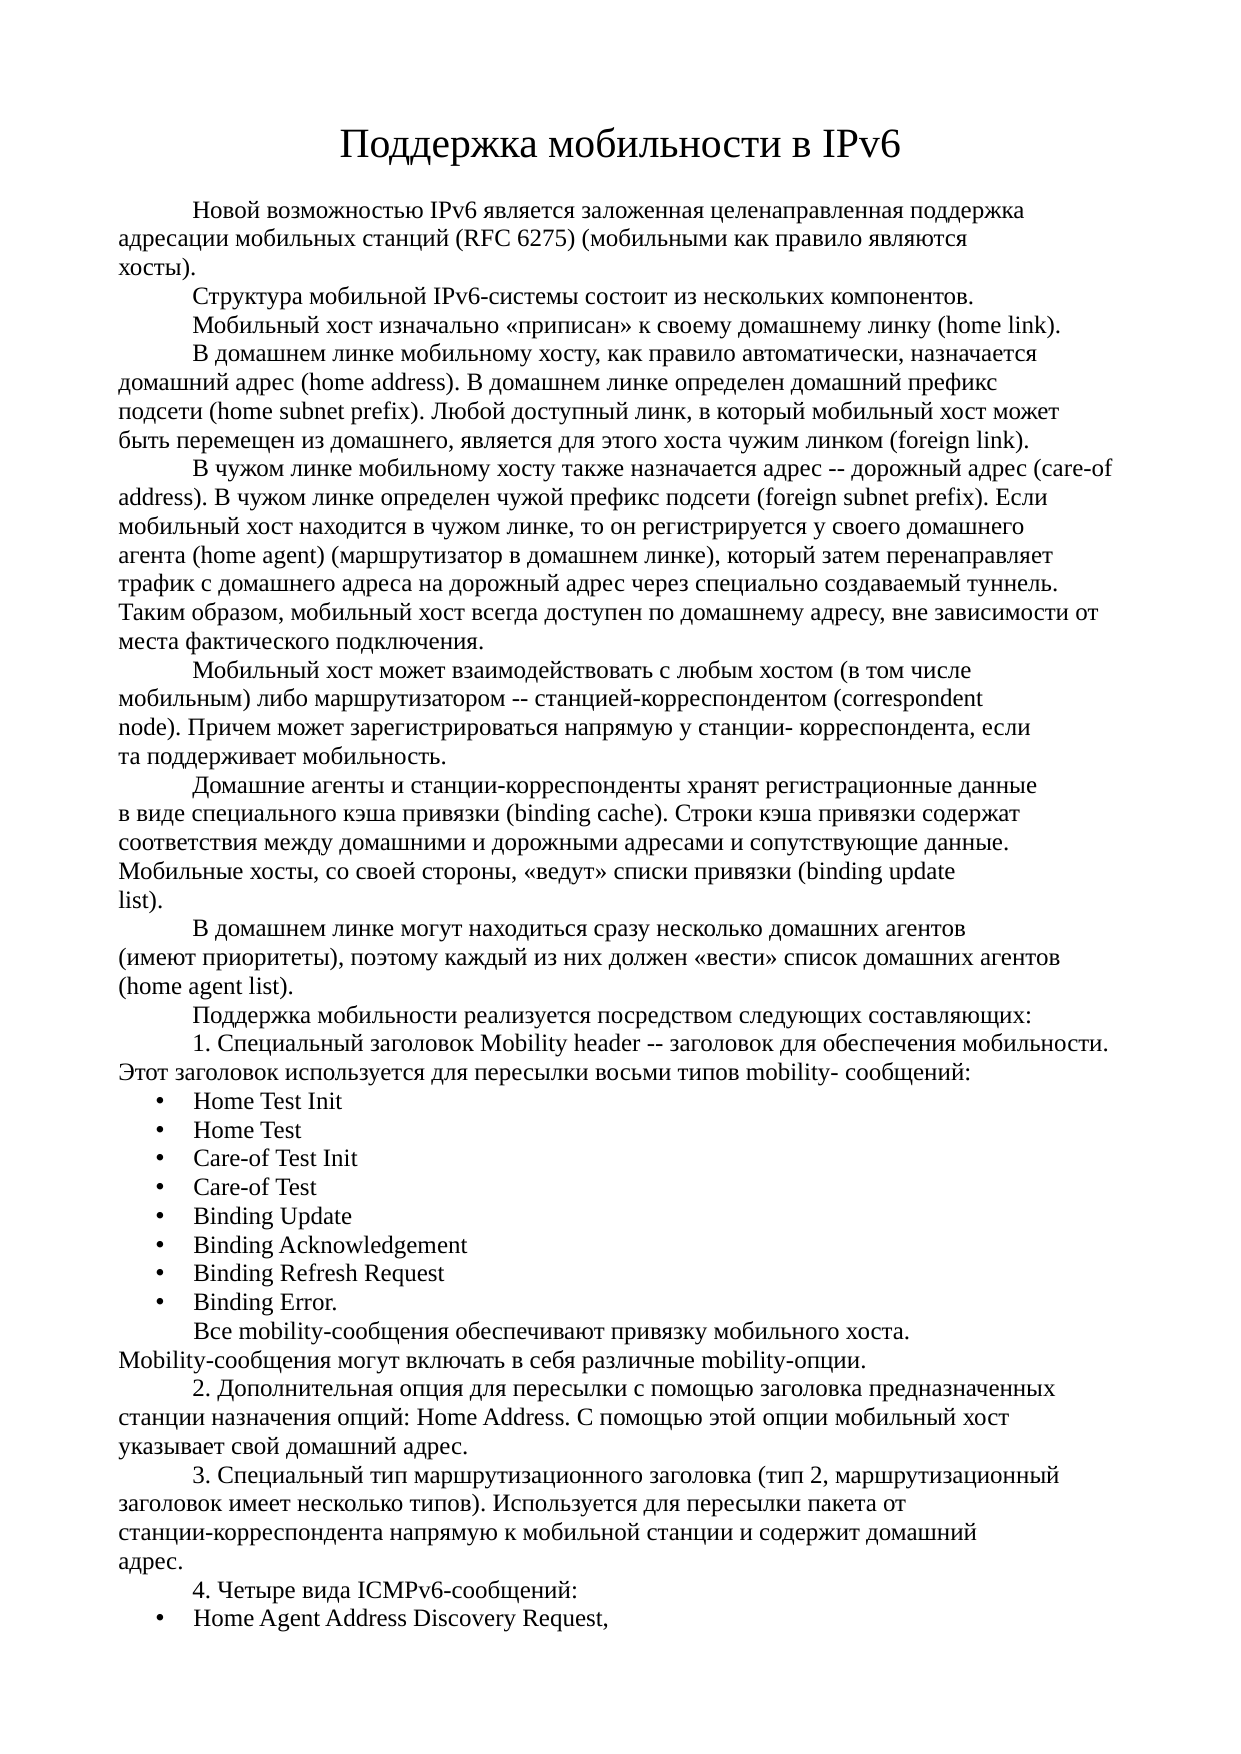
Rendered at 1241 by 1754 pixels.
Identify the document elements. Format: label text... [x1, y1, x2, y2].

text Поддержка мобильности в IPv6 [118, 118, 1122, 166]
list Binding Refresh Request [156, 1258, 1122, 1287]
text 4. Четыре вида ICMPv6-сообщений: [118, 1575, 1122, 1603]
text в виде специального кэша привязки (binding cache). Строки кэша привязки содержат [118, 798, 1122, 827]
text Структура мобильной IPv6-системы состоит из нескольких компонентов. [118, 281, 1122, 310]
text хосты). [118, 252, 1122, 281]
text домашний адрес (home address). В домашнем линке определен домашний префикс [118, 367, 1122, 396]
text адресации мобильных станций (RFC 6275) (мобильными как правило являются [118, 223, 1122, 252]
text 1. Специальный заголовок Mobility header -- заголовок для обеспечения мобильности. Этот заголовок используется для пересылки восьми типов mobility- сообщений: [118, 1028, 1122, 1086]
text node). Причем может зарегистрироваться напрямую у станции- корреспондента, если [118, 712, 1122, 741]
list Binding Update [156, 1201, 1122, 1230]
list Binding Acknowledgement [156, 1230, 1122, 1258]
text Поддержка мобильности реализуется посредством следующих составляющих: [118, 1000, 1122, 1028]
text В домашнем линке могут находиться сразу несколько домашних агентов [118, 913, 1122, 942]
text соответствия между домашними и дорожными адресами и сопутствующие данные. [118, 827, 1122, 856]
text Новой возможностью IPv6 является заложенная целенаправленная поддержка [118, 195, 1122, 223]
text заголовок имеет несколько типов). Используется для пересылки пакета от [118, 1488, 1122, 1517]
list Все mobility-сообщения обеспечивают привязку мобильного хоста. [156, 1316, 1122, 1345]
list Binding Error. [156, 1287, 1122, 1316]
text Мобильный хост может взаимодействовать с любым хостом (в том числе [118, 655, 1122, 683]
text подсети (home subnet prefix). Любой доступный линк, в который мобильный хост может [118, 396, 1122, 425]
text та поддерживает мобильность. [118, 741, 1122, 770]
list Home Agent Address Discovery Request, [156, 1603, 1122, 1632]
text 3. Специальный тип маршрутизационного заголовка (тип 2, маршрутизационный [118, 1460, 1122, 1488]
text Домашние агенты и станции-корреспонденты хранят регистрационные данные [118, 770, 1122, 798]
list Home Test [156, 1115, 1122, 1143]
text Мобильный хост изначально «приписан» к своему домашнему линку (home link). [118, 310, 1122, 338]
text В чужом линке мобильному хосту также назначается адрес -- дорожный адрес (care-of [118, 453, 1122, 482]
text станции-корреспондента напрямую к мобильной станции и содержит домашний [118, 1517, 1122, 1546]
text address). В чужом линке определен чужой префикс подсети (foreign subnet prefix). Если [118, 482, 1122, 511]
text адрес. [118, 1546, 1122, 1575]
text list). [118, 885, 1122, 913]
text быть перемещен из домашнего, является для этого хоста чужим линком (foreign link). [118, 425, 1122, 453]
text 2. Дополнительная опция для пересылки с помощью заголовка предназначенных станции назначения опций: Home Address. С помощью этой опции мобильный хост указывает свой домашний адрес. [118, 1373, 1122, 1460]
text В домашнем линке мобильному хосту, как правило автоматически, назначается [118, 338, 1122, 367]
text (home agent list). [118, 971, 1122, 1000]
text мобильный хост находится в чужом линке, то он регистрируется у своего домашнего [118, 511, 1122, 540]
list Home Test Init [156, 1086, 1122, 1115]
text агента (home agent) (маршрутизатор в домашнем линке), который затем перенаправляет трафик с домашнего адреса на дорожный адрес через специально создаваемый туннель. Таким образом, мобильный хост всегда доступен по домашнему адресу, вне зависимости от места фактического подключения. [118, 540, 1122, 655]
text мобильным) либо маршрутизатором -- станцией-корреспондентом (correspondent [118, 683, 1122, 712]
text Мобильные хосты, со своей стороны, «ведут» списки привязки (binding update [118, 856, 1122, 885]
text Mobility-сообщения могут включать в себя различные mobility-опции. [118, 1345, 1122, 1373]
list Care-of Test Init [156, 1143, 1122, 1172]
list Care-of Test [156, 1172, 1122, 1201]
text (имеют приоритеты), поэтому каждый из них должен «вести» список домашних агентов [118, 942, 1122, 971]
